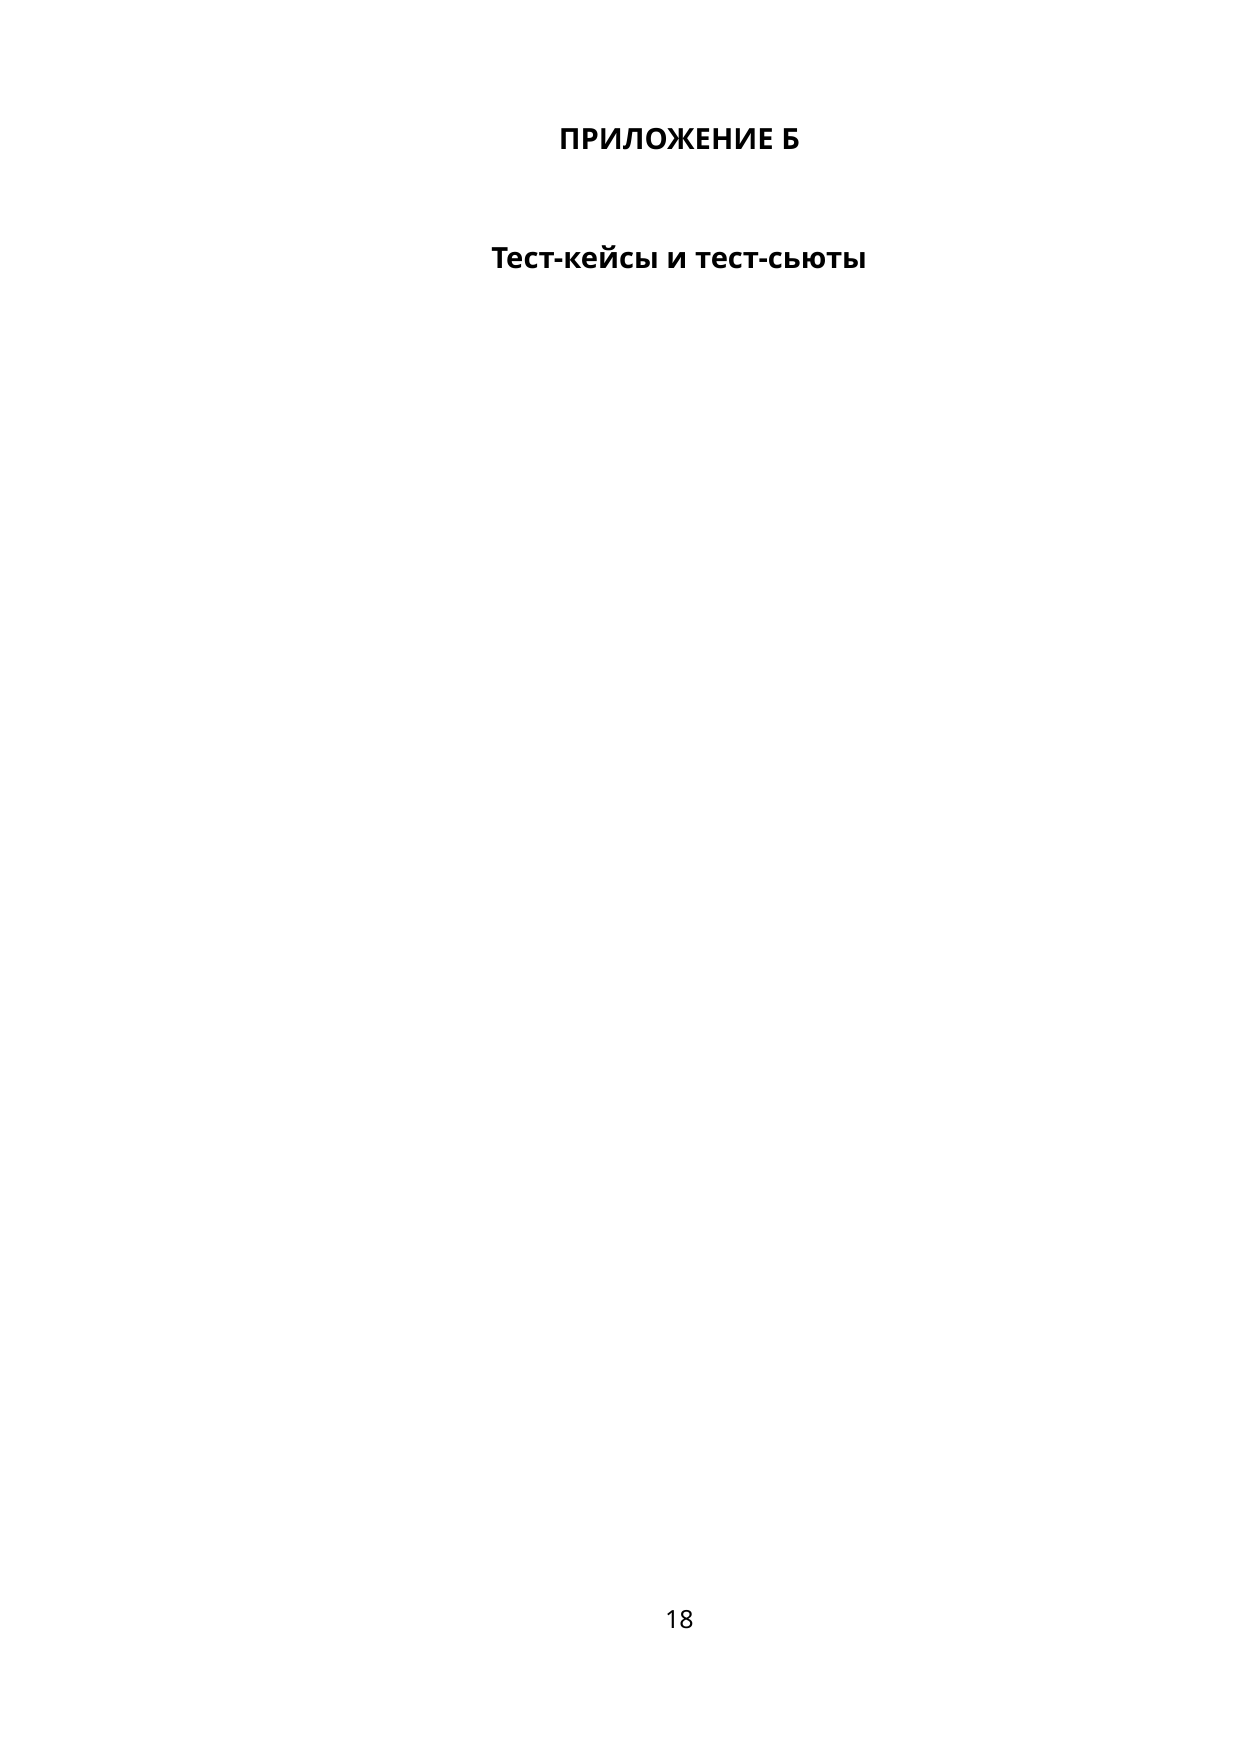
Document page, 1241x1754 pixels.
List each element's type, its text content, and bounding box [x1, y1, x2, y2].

subtitle ПРИЛОЖЕНИЕ Б [177, 118, 1181, 158]
subtitle Тест-кейсы и тест-сьюты [177, 237, 1181, 277]
